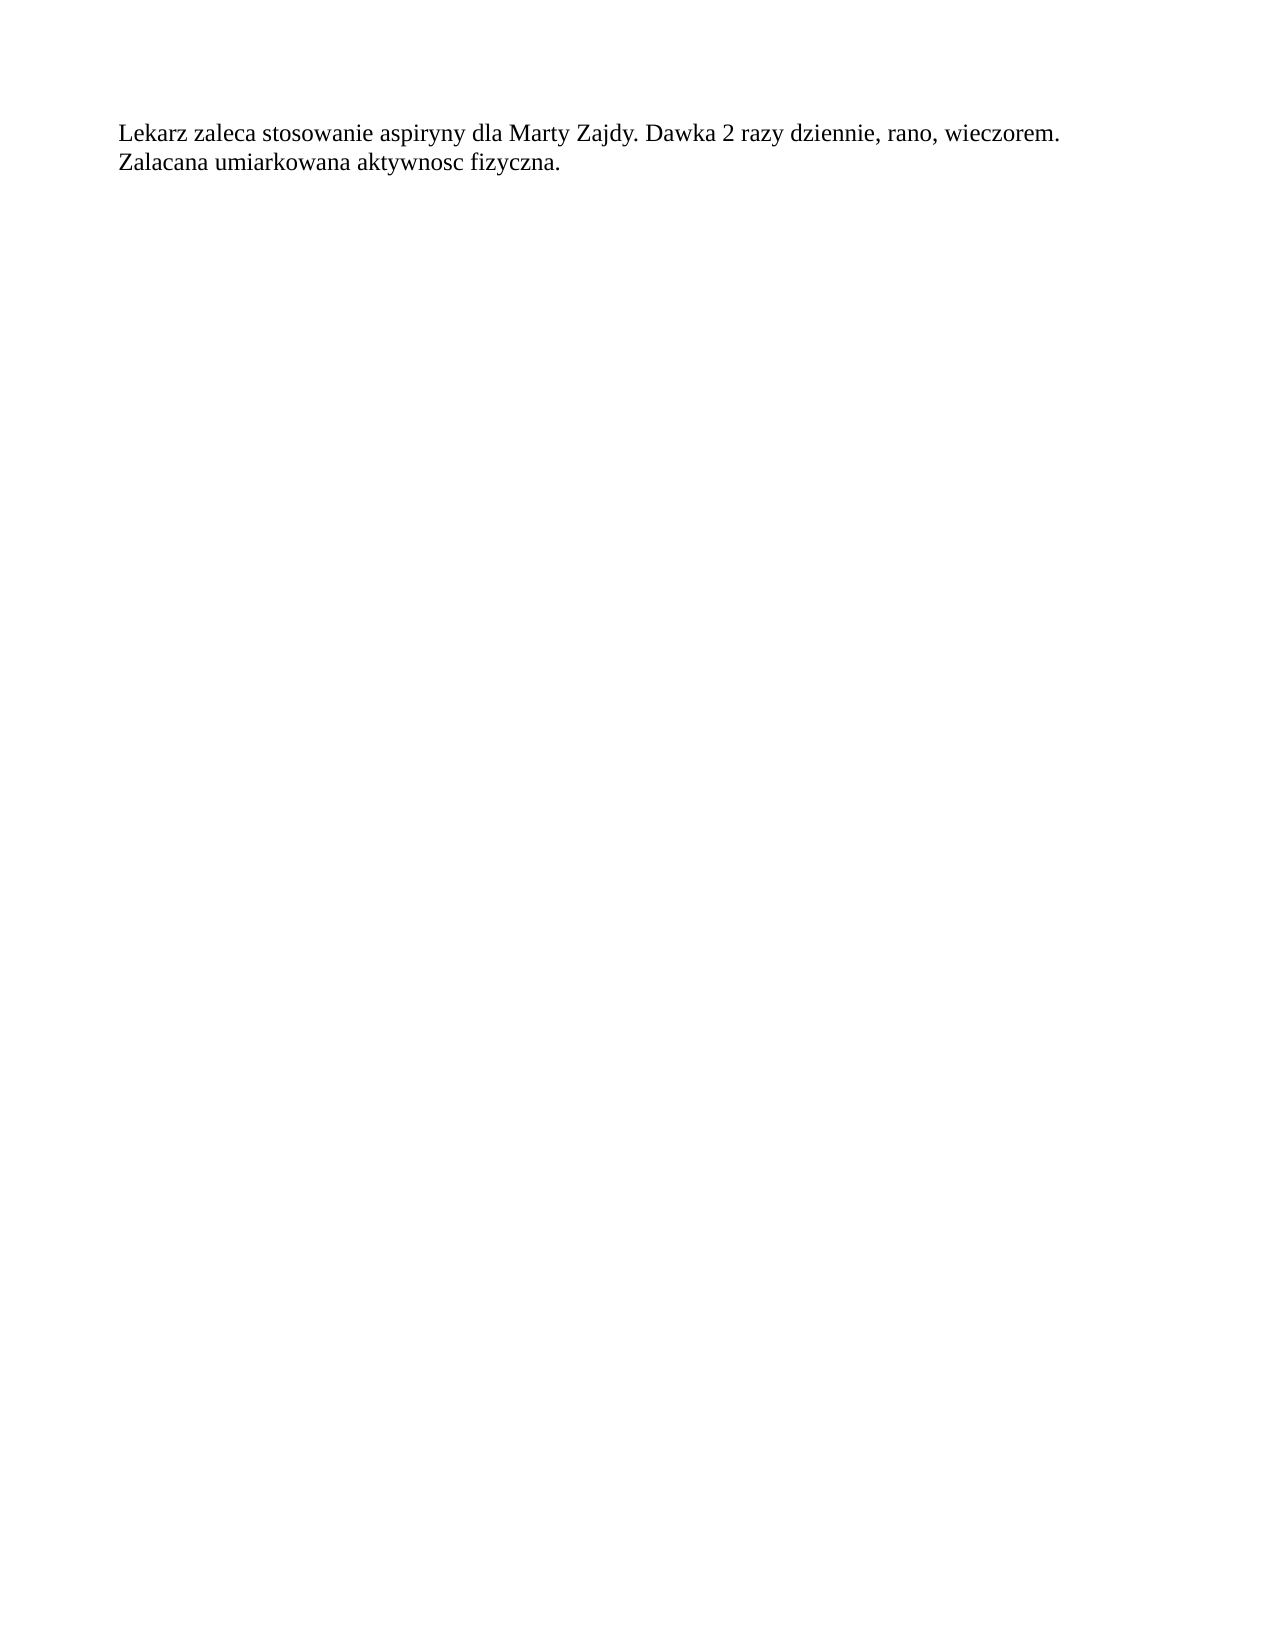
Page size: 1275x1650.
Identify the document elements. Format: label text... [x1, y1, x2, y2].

text Lekarz zaleca stosowanie aspiryny dla Marty Zajdy. Dawka 2 razy dziennie, rano, wieczorem. Zalacana umiarkowana aktywnosc fizyczna. [118, 118, 1157, 176]
